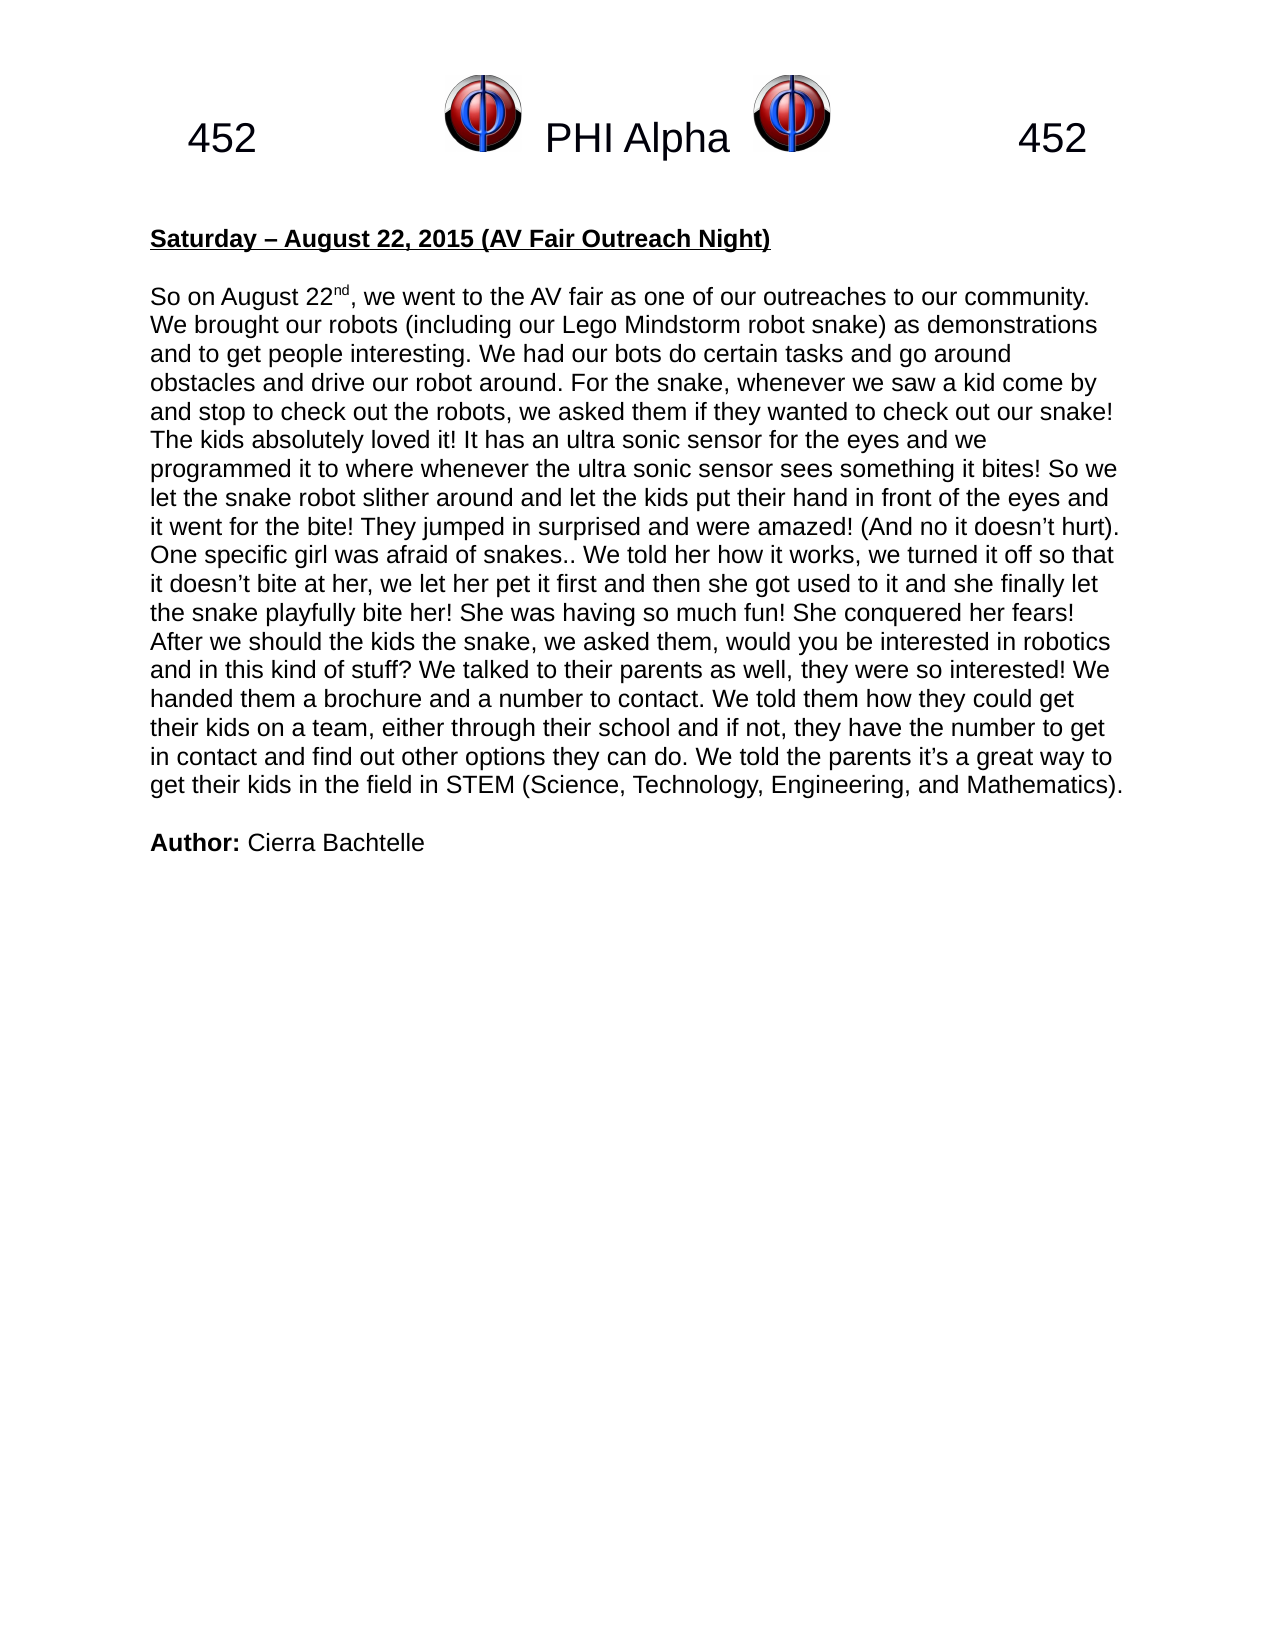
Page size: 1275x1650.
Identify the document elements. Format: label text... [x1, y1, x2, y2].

picture [753, 75, 831, 152]
picture [444, 75, 522, 152]
text Author: Cierra Bachtelle [150, 828, 1125, 856]
text So on August 22nd, we went to the AV fair as one of our outreaches to our community. We brought our robots (including our Lego Mindstorm robot snake) as demonstrations and to get people interesting. We had our bots do certain tasks and go around obstacles and drive our robot around. For the snake, whenever we saw a kid come by and stop to check out the robots, we asked them if they wanted to check out our snake! The kids absolutely loved it! It has an ultra sonic sensor for the eyes and we programmed it to where whenever the ultra sonic sensor sees something it bites! So we let the snake robot slither around and let the kids put their hand in front of the eyes and it went for the bite! They jumped in surprised and were amazed! (And no it doesn’t hurt). One specific girl was afraid of snakes.. We told her how it works, we turned it off so that it doesn’t bite at her, we let her pet it first and then she got used to it and she finally let the snake playfully bite her! She was having so much fun! She conquered her fears! After we should the kids the snake, we asked them, would you be interested in robotics and in this kind of stuff? We talked to their parents as well, they were so interested! We handed them a brochure and a number to contact. We told them how they could get their kids on a team, either through their school and if not, they have the number to get in contact and find out other options they can do. We told the parents it’s a great way to get their kids in the field in STEM (Science, Technology, Engineering, and Mathematics). [150, 281, 1125, 799]
text Saturday – August 22, 2015 (AV Fair Outreach Night) [150, 224, 1125, 253]
